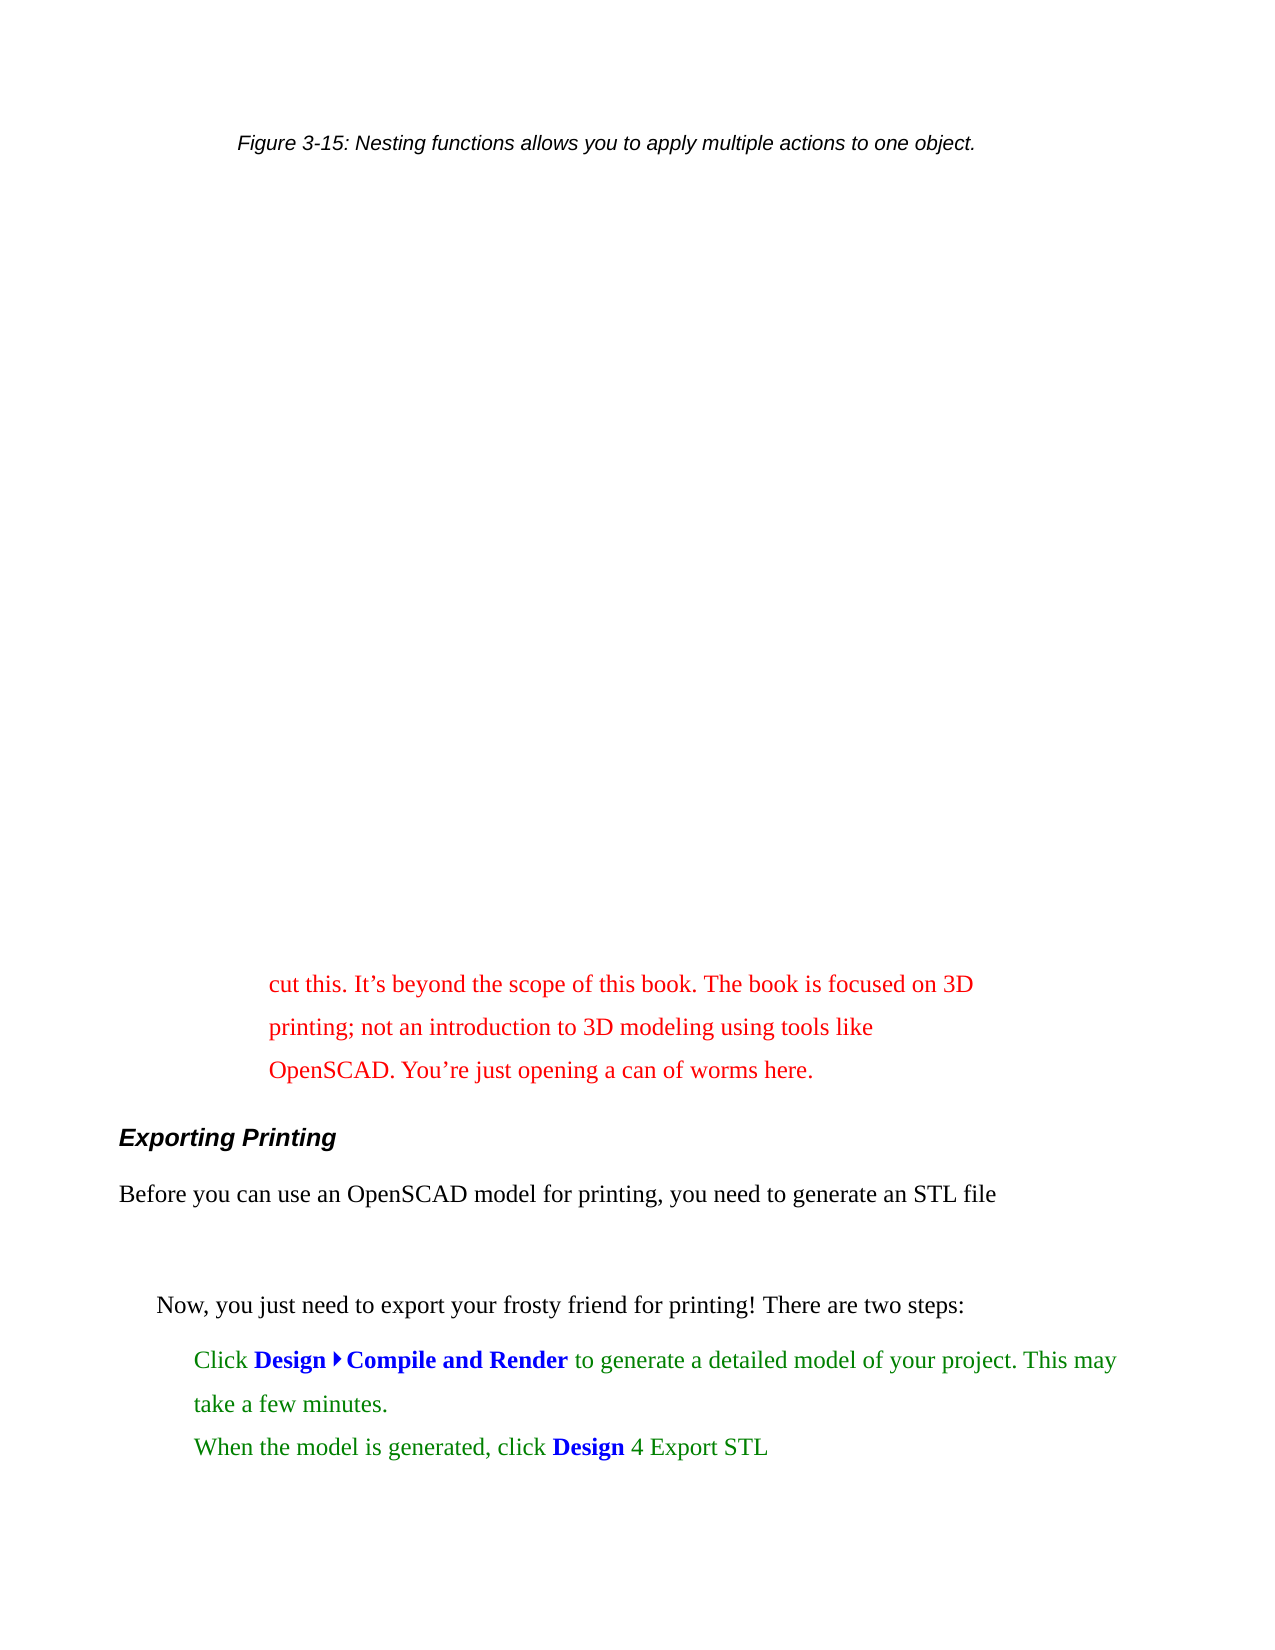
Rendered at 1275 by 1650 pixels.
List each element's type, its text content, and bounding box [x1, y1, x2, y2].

text Now, you just need to export your frosty friend for printing! There are two steps: [118, 1290, 1156, 1319]
text cut this. It’s beyond the scope of this book. The book is focused on 3D printing; not an introduction to 3D modeling using tools like OpenSCAD. You’re just opening a can of worms here. [237, 118, 1275, 1084]
text Exporting Printing [118, 1123, 1156, 1152]
list When the model is generated, click Design 4 Export STL [193, 1432, 1156, 1461]
text Before you can use an OpenSCAD model for printing, you need to generate an STL file [118, 1179, 1156, 1208]
list Click Design4Compile and Render to generate a detailed model of your project. This may take a few minutes. [193, 1346, 1156, 1417]
